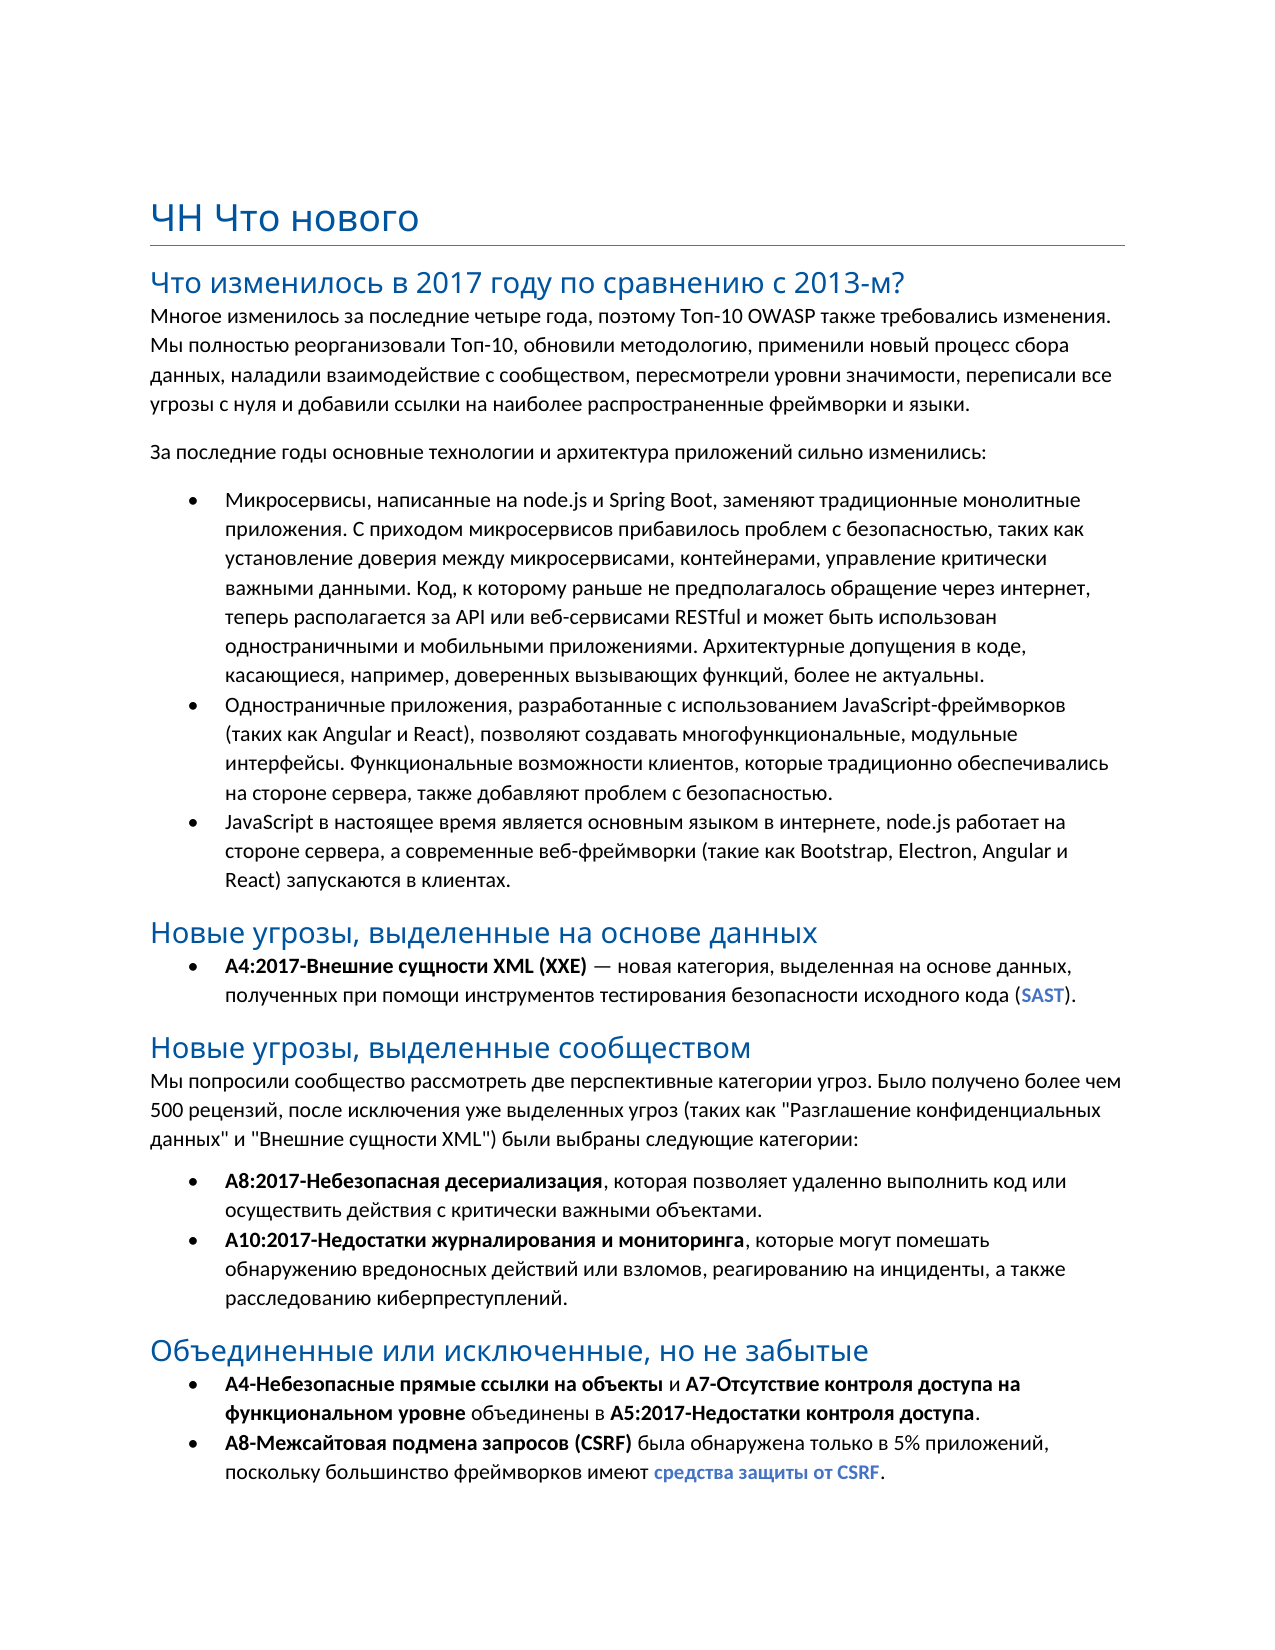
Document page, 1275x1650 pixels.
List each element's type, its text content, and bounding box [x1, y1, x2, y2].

text Мы попросили сообщество рассмотреть две перспективные категории угроз. Было получено более чем 500 рецензий, после исключения уже выделенных угроз (таких как "Разглашение конфиденциальных данных" и "Внешние сущности XML") были выбраны следующие категории: [150, 1067, 1125, 1152]
subtitle Новые угрозы, выделенные сообществом [150, 1027, 1125, 1067]
text За последние годы основные технологии и архитектура приложений сильно изменились: [150, 438, 1125, 465]
list A4-Небезопасные прямые ссылки на объекты и A7-Отсутствие контроля доступа на функциональном уровне объединены в A5:2017-Недостатки контроля доступа. [187, 1370, 1125, 1426]
list Одностраничные приложения, разработанные с использованием JavaScript-фреймворков (таких как Angular и React), позволяют создавать многофункциональные, модульные интерфейсы. Функциональные возможности клиентов, которые традиционно обеспечивались на стороне сервера, также добавляют проблем с безопасностью. [187, 691, 1125, 805]
list A8:2017-Небезопасная десериализация, которая позволяет удаленно выполнить код или осуществить действия с критически важными объектами. [187, 1167, 1125, 1223]
text Многое изменилось за последние четыре года, поэтому Топ-10 OWASP также требовались изменения. Мы полностью реорганизовали Топ-10, обновили методологию, применили новый процесс сбора данных, наладили взаимодействие с сообществом, пересмотрели уровни значимости, переписали все угрозы с нуля и добавили ссылки на наиболее распространенные фреймворки и языки. [150, 302, 1125, 417]
subtitle Новые угрозы, выделенные на основе данных [150, 912, 1125, 952]
subtitle Объединенные или исключенные, но не забытые [150, 1330, 1125, 1370]
list A10:2017-Недостатки журналирования и мониторинга, которые могут помешать обнаружению вредоносных действий или взломов, реагированию на инциденты, а также расследованию киберпреступлений. [187, 1226, 1125, 1311]
list Микросервисы, написанные на node.js и Spring Boot, заменяют традиционные монолитные приложения. С приходом микросервисов прибавилось проблем с безопасностью, таких как установление доверия между микросервисами, контейнерами, управление критически важными данными. Код, к которому раньше не предполагалось обращение через интернет, теперь располагается за API или веб-сервисами RESTful и может быть использован одностраничными и мобильными приложениями. Архитектурные допущения в коде, касающиеся, например, доверенных вызывающих функций, более не актуальны. [187, 486, 1125, 688]
list A4:2017-Внешние сущности XML (XXE) — новая категория, выделенная на основе данных, полученных при помощи инструментов тестирования безопасности исходного кода (SAST). [187, 952, 1125, 1008]
list A8-Межсайтовая подмена запросов (CSRF) была обнаружена только в 5% приложений, поскольку большинство фреймворков имеют средства защиты от CSRF. [187, 1429, 1125, 1484]
list JavaScript в настоящее время является основным языком в интернете, node.js работает на стороне сервера, а современные веб-фреймворки (такие как Bootstrap, Electron, Angular и React) запускаются в клиентах. [187, 808, 1125, 893]
subtitle Что изменилось в 2017 году по сравнению с 2013-м? [150, 262, 1125, 302]
subtitle ЧН Что нового [150, 192, 1125, 245]
